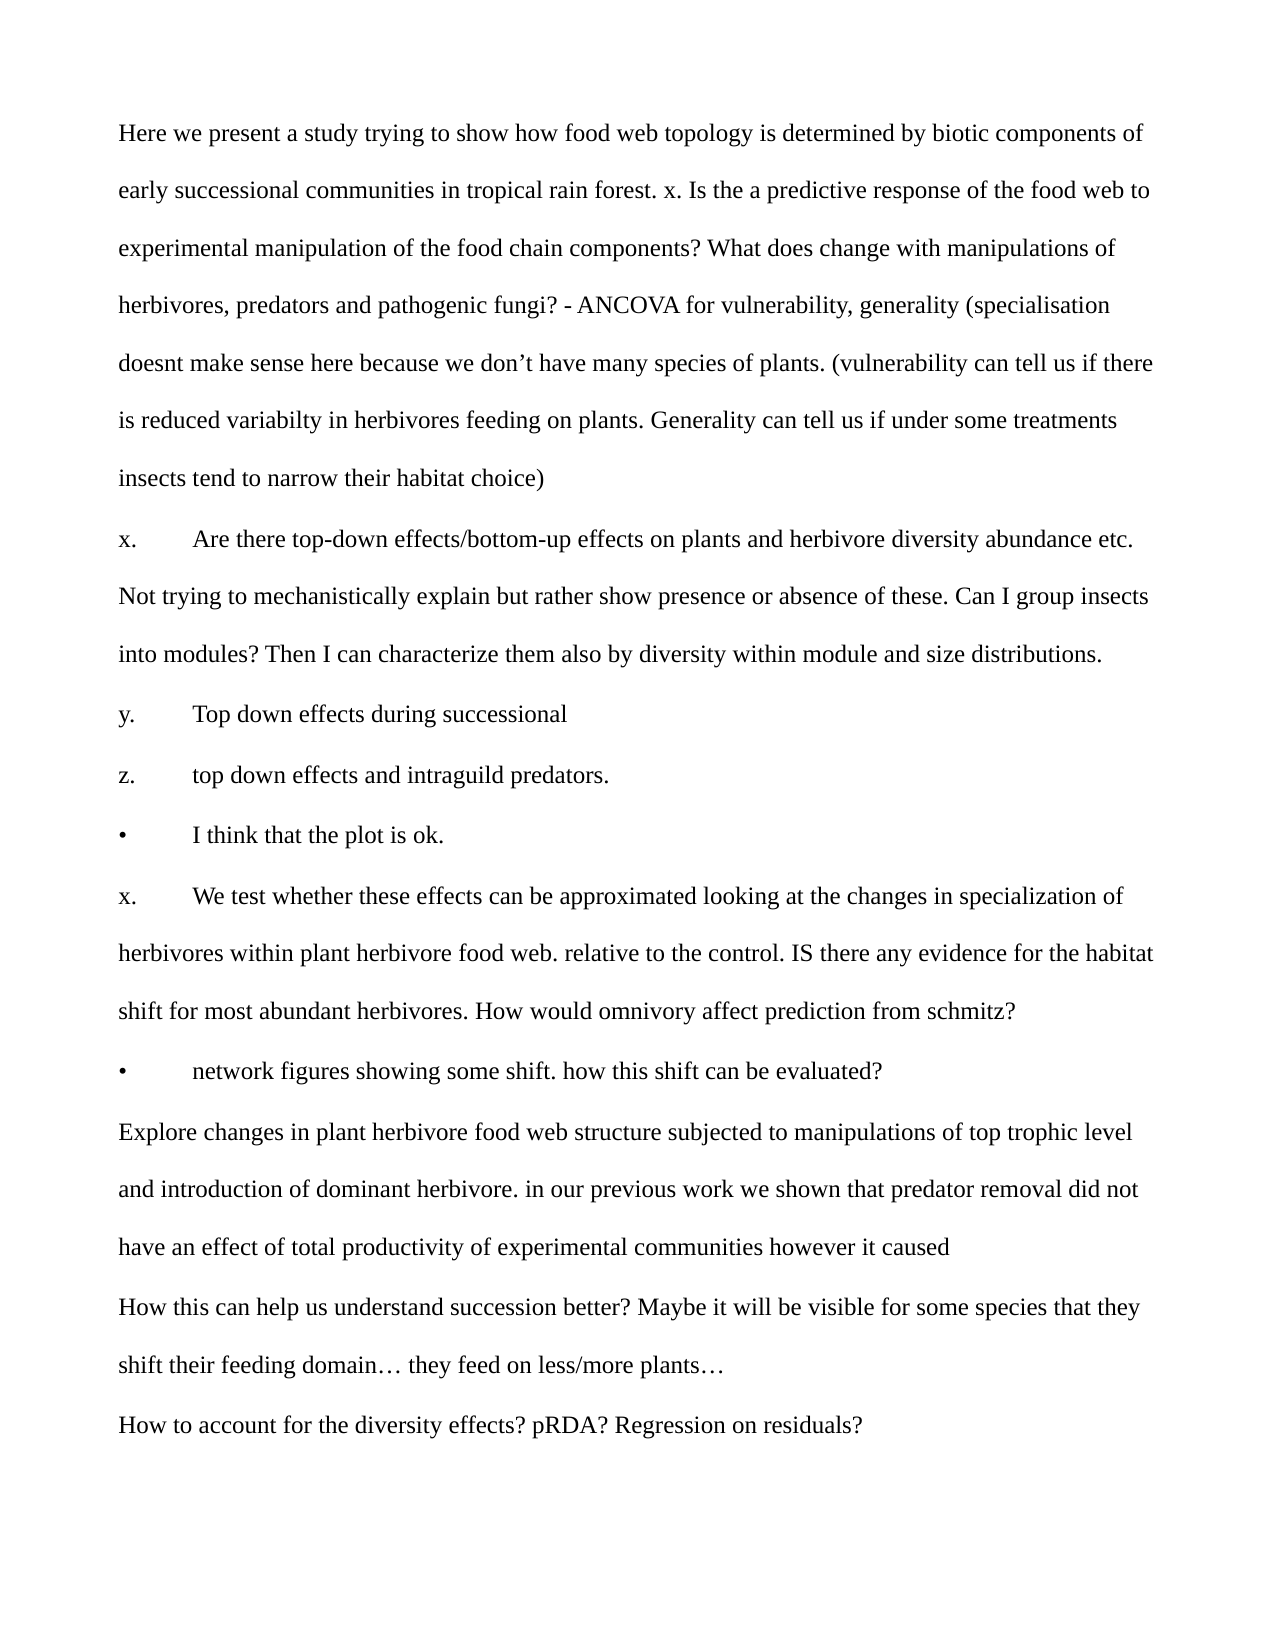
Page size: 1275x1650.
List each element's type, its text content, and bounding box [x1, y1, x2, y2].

list Are there top-down effects/bottom-up effects on plants and herbivore diversity abundance etc. Not trying to mechanistically explain but rather show presence or absence of these. Can I group insects into modules? Then I can characterize them also by diversity within module and size distributions. [118, 524, 1157, 667]
text Here we present a study trying to show how food web topology is determined by biotic components of early successional communities in tropical rain forest. x. Is the a predictive response of the food web to experimental manipulation of the food chain components? What does change with manipulations of herbivores, predators and pathogenic fungi? - ANCOVA for vulnerability, generality (specialisation doesnt make sense here because we don’t have many species of plants. (vulnerability can tell us if there is reduced variabilty in herbivores feeding on plants. Generality can tell us if under some treatments insects tend to narrow their habitat choice) [118, 118, 1157, 492]
text How to account for the diversity effects? pRDA? Regression on residuals? [118, 1410, 1157, 1439]
text How this can help us understand succession better? Maybe it will be visible for some species that they shift their feeding domain… they feed on less/more plants… [118, 1292, 1157, 1378]
list We test whether these effects can be approximated looking at the changes in specialization of herbivores within plant herbivore food web. relative to the control. IS there any evidence for the habitat shift for most abundant herbivores. How would omnivory affect prediction from schmitz? [118, 881, 1157, 1024]
list network figures showing some shift. how this shift can be evaluated? [118, 1056, 1157, 1085]
list top down effects and intraguild predators. [118, 760, 1157, 788]
list Top down effects during successional [118, 699, 1157, 728]
list I think that the plot is ok. [118, 820, 1157, 849]
text Explore changes in plant herbivore food web structure subjected to manipulations of top trophic level and introduction of dominant herbivore. in our previous work we shown that predator removal did not have an effect of total productivity of experimental communities however it caused [118, 1117, 1157, 1261]
